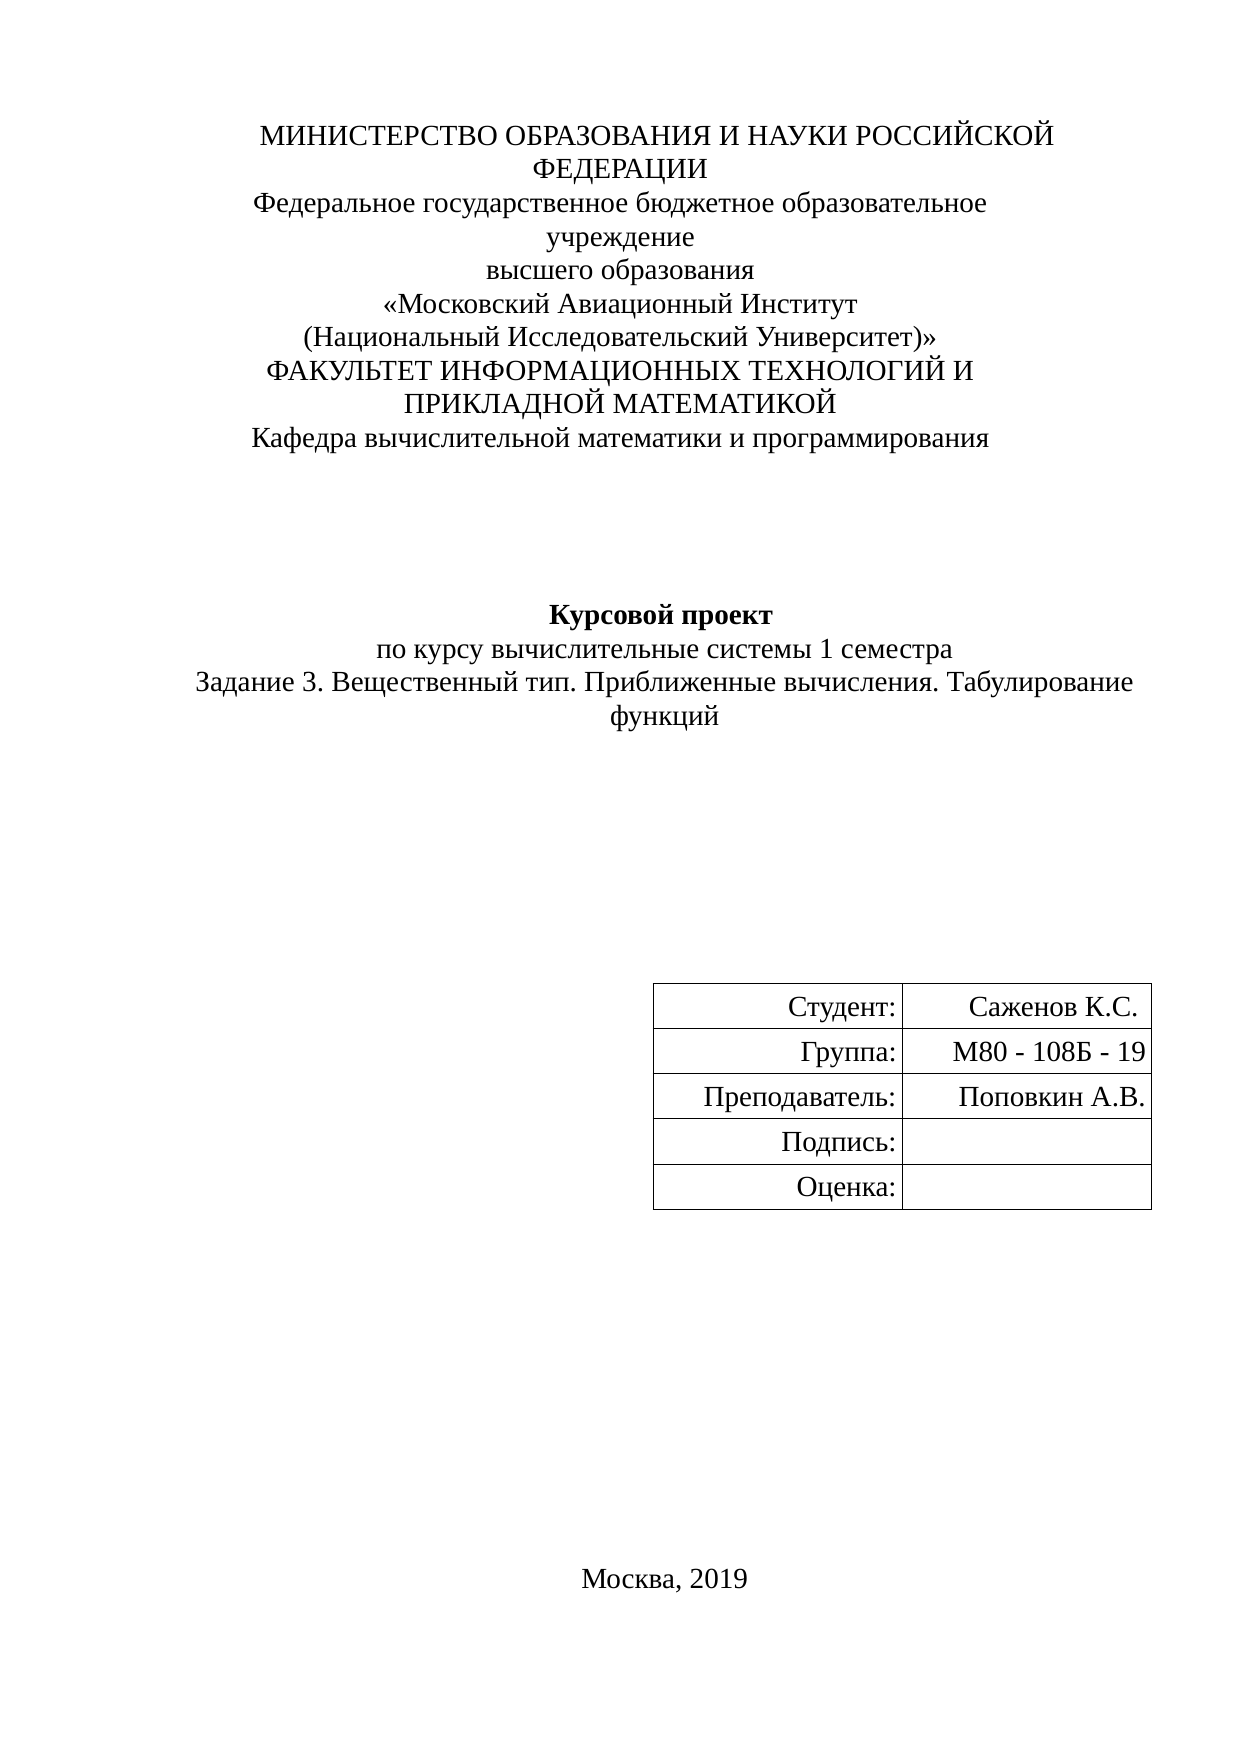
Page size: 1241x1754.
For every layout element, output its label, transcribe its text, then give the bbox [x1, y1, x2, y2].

table_cell Преподаватель: [654, 1074, 902, 1118]
text Кафедра вычислительной математики и программирования [177, 420, 1063, 453]
table_cell Оценка: [654, 1165, 902, 1208]
table_cell Подпись: [654, 1119, 902, 1163]
table_cell М80 - 108Б - 19 [903, 1029, 1151, 1073]
text Задание 3. Вещественный тип. Приближенные вычисления. Табулирование функций [177, 664, 1152, 731]
text Федеральное государственное бюджетное образовательное учреждение [177, 185, 1063, 252]
table_cell Поповкин А.В. [903, 1074, 1151, 1118]
table_cell [903, 1119, 1151, 1163]
text по курсу вычислительные системы 1 семестра [177, 631, 1152, 664]
table_cell Группа: [654, 1029, 902, 1073]
text Москва, 2019 [177, 1561, 1152, 1594]
text ФАКУЛЬТЕТ ИНФОРМАЦИОННЫХ ТЕХНОЛОГИЙ И ПРИКЛАДНОЙ МАТЕМАТИКОЙ [177, 353, 1063, 420]
table_header Студент: [654, 984, 902, 1028]
text высшего образования [177, 252, 1063, 286]
text «Московский Авиационный Институт [177, 286, 1063, 319]
table_header Саженов К.С. [903, 984, 1151, 1028]
text (Национальный Исследовательский Университет)» [177, 319, 1063, 353]
text Курсовой проект [177, 597, 1152, 631]
text МИНИСТЕРСТВО ОБРАЗОВАНИЯ И НАУКИ РОССИЙСКОЙ ФЕДЕРАЦИИ [177, 118, 1063, 185]
table_cell [903, 1165, 1151, 1208]
